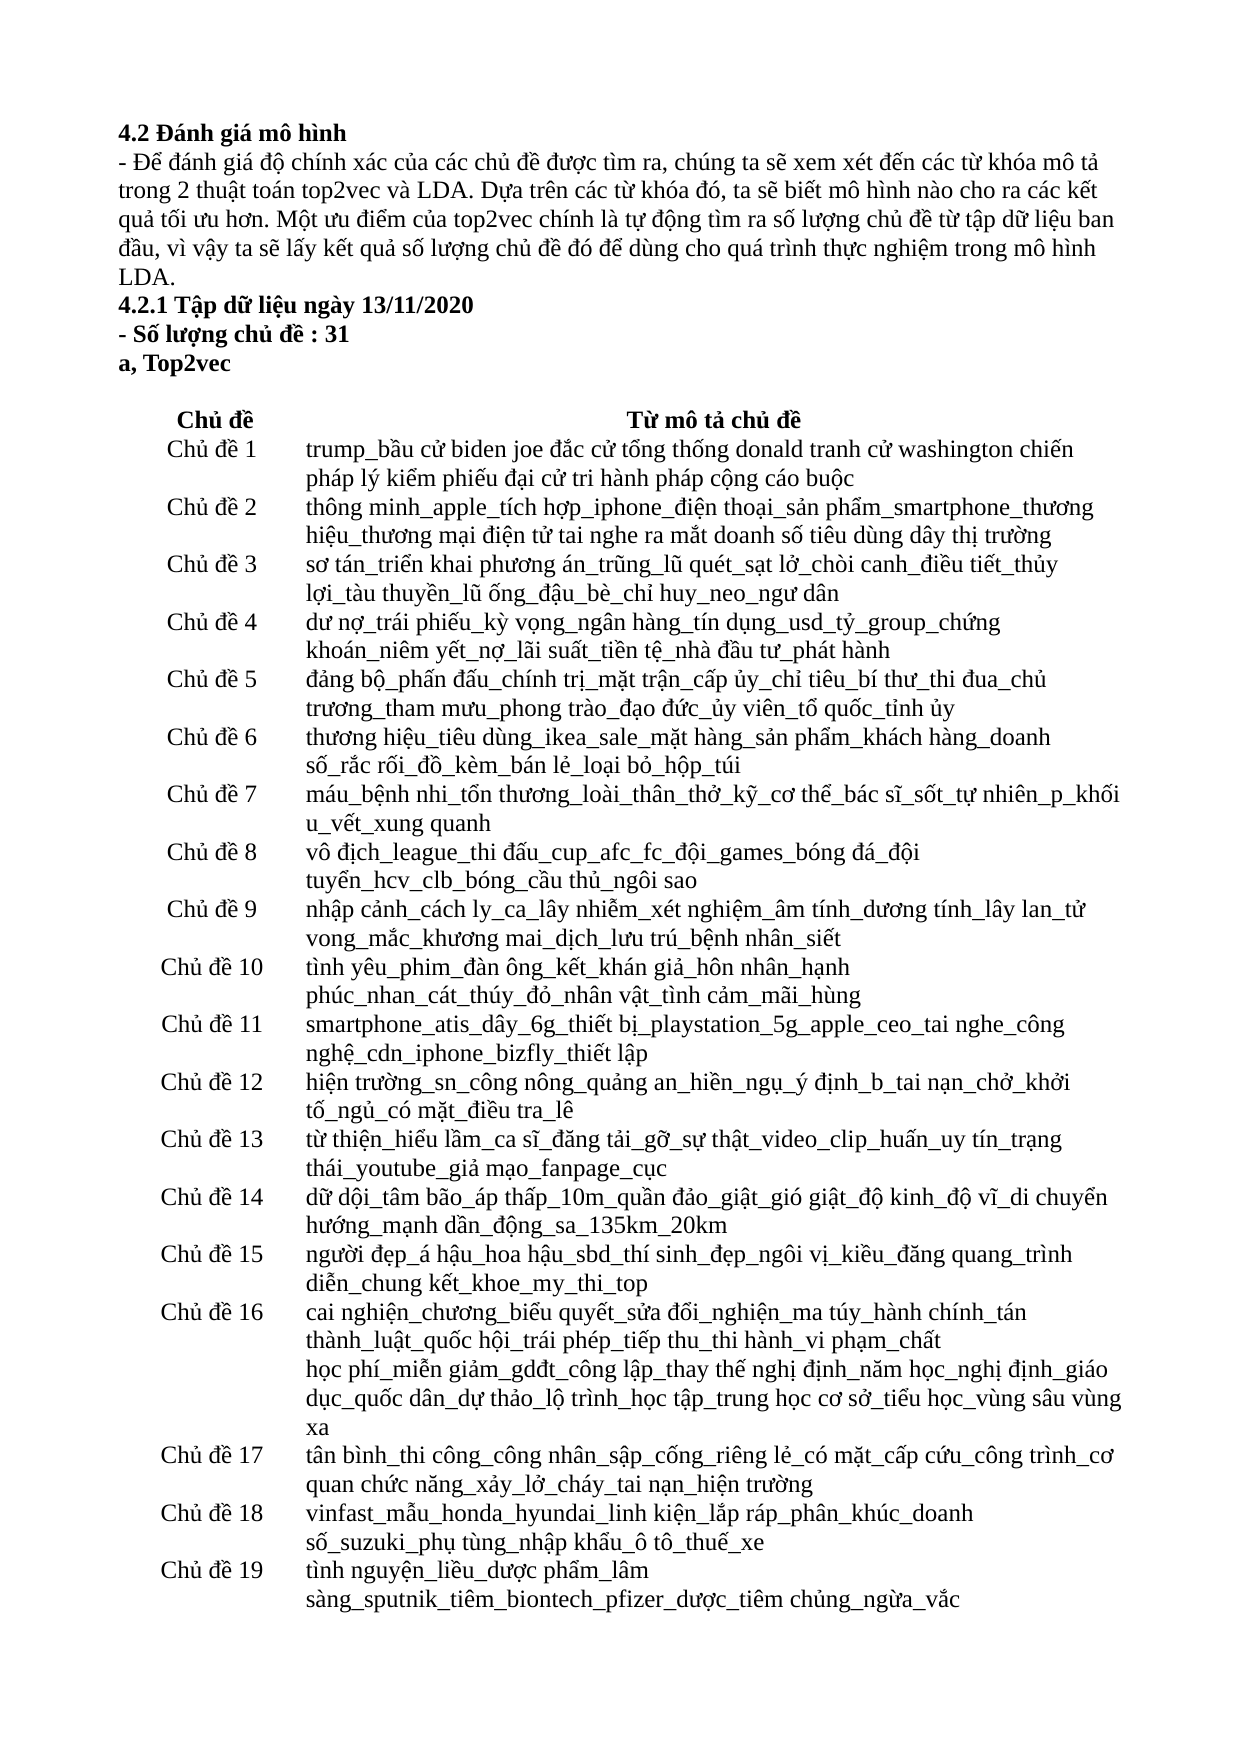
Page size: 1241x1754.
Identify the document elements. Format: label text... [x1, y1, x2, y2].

text 4.2 Đánh giá mô hình [118, 118, 1122, 147]
table_cell Chủ đề 16 [118, 1297, 306, 1354]
table_cell Chủ đề 18 [118, 1498, 306, 1556]
table_cell Chủ đề 8 [118, 837, 306, 894]
text a, Top2vec [118, 348, 1122, 377]
table_cell tân bình_thi công_công nhân_sập_cống_riêng lẻ_có mặt_cấp cứu_công trình_cơ quan chức năng_xảy_lở_cháy_tai nạn_hiện trường [306, 1441, 1122, 1498]
table_cell [118, 1354, 306, 1441]
table_cell tình nguyện_liều_dược phẩm_lâm sàng_sputnik_tiêm_biontech_pfizer_dược_tiêm chủng_ngừa_vắc [306, 1556, 1122, 1613]
table_cell dữ dội_tâm bão_áp thấp_10m_quần đảo_giật_gió giật_độ kinh_độ vĩ_di chuyển hướng_mạnh dần_động_sa_135km_20km [306, 1182, 1122, 1239]
table_cell cai nghiện_chương_biểu quyết_sửa đổi_nghiện_ma túy_hành chính_tán thành_luật_quốc hội_trái phép_tiếp thu_thi hành_vi phạm_chất [306, 1297, 1122, 1354]
table_cell sơ tán_triển khai phương án_trũng_lũ quét_sạt lở_chòi canh_điều tiết_thủy lợi_tàu thuyền_lũ ống_đậu_bè_chỉ huy_neo_ngư dân [306, 549, 1122, 607]
table_cell Chủ đề 4 [118, 607, 306, 664]
table_cell nhập cảnh_cách ly_ca_lây nhiễm_xét nghiệm_âm tính_dương tính_lây lan_tử vong_mắc_khương mai_dịch_lưu trú_bệnh nhân_siết [306, 894, 1122, 952]
table_cell Chủ đề 14 [118, 1182, 306, 1239]
table_cell máu_bệnh nhi_tổn thương_loài_thân_thở_kỹ_cơ thể_bác sĩ_sốt_tự nhiên_p_khối u_vết_xung quanh [306, 779, 1122, 837]
text - Số lượng chủ đề : 31 [118, 319, 1122, 348]
text - Để đánh giá độ chính xác của các chủ đề được tìm ra, chúng ta sẽ xem xét đến các từ khóa mô tả trong 2 thuật toán top2vec và LDA. Dựa trên các từ khóa đó, ta sẽ biết mô hình nào cho ra các kết quả tối ưu hơn. Một ưu điểm của top2vec chính là tự động tìm ra số lượng chủ đề từ tập dữ liệu ban đầu, vì vậy ta sẽ lấy kết quả số lượng chủ đề đó để dùng cho quá trình thực nghiệm trong mô hình LDA. [118, 147, 1122, 291]
table_cell Chủ đề 17 [118, 1441, 306, 1498]
table_cell Chủ đề 6 [118, 722, 306, 779]
table_cell Chủ đề 12 [118, 1067, 306, 1124]
table_cell vô địch_league_thi đấu_cup_afc_fc_đội_games_bóng đá_đội tuyển_hcv_clb_bóng_cầu thủ_ngôi sao [306, 837, 1122, 894]
table_cell Chủ đề 11 [118, 1009, 306, 1067]
table_cell đảng bộ_phấn đấu_chính trị_mặt trận_cấp ủy_chỉ tiêu_bí thư_thi đua_chủ trương_tham mưu_phong trào_đạo đức_ủy viên_tổ quốc_tỉnh ủy [306, 664, 1122, 722]
table_cell smartphone_atis_dây_6g_thiết bị_playstation_5g_apple_ceo_tai nghe_công nghệ_cdn_iphone_bizfly_thiết lập [306, 1009, 1122, 1067]
table_cell từ thiện_hiểu lầm_ca sĩ_đăng tải_gỡ_sự thật_video_clip_huấn_uy tín_trạng thái_youtube_giả mạo_fanpage_cục [306, 1124, 1122, 1182]
table_cell Chủ đề 2 [118, 492, 306, 549]
table_cell hiện trường_sn_công nông_quảng an_hiền_ngụ_ý định_b_tai nạn_chở_khởi tố_ngủ_có mặt_điều tra_lê [306, 1067, 1122, 1124]
table_cell trump_bầu cử biden joe đắc cử tổng thống donald tranh cử washington chiến pháp lý kiểm phiếu đại cử tri hành pháp cộng cáo buộc [306, 434, 1122, 492]
text 4.2.1 Tập dữ liệu ngày 13/11/2020 [118, 291, 1122, 319]
table_cell Chủ đề 9 [118, 894, 306, 952]
table_cell Chủ đề 15 [118, 1239, 306, 1297]
table_header Từ mô tả chủ đề [306, 406, 1122, 434]
table_cell thương hiệu_tiêu dùng_ikea_sale_mặt hàng_sản phẩm_khách hàng_doanh số_rắc rối_đồ_kèm_bán lẻ_loại bỏ_hộp_túi [306, 722, 1122, 779]
table_cell học phí_miễn giảm_gdđt_công lập_thay thế nghị định_năm học_nghị định_giáo dục_quốc dân_dự thảo_lộ trình_học tập_trung học cơ sở_tiểu học_vùng sâu vùng xa [306, 1354, 1122, 1441]
table_cell người đẹp_á hậu_hoa hậu_sbd_thí sinh_đẹp_ngôi vị_kiều_đăng quang_trình diễn_chung kết_khoe_my_thi_top [306, 1239, 1122, 1297]
table_cell Chủ đề 10 [118, 952, 306, 1009]
table_cell Chủ đề 13 [118, 1124, 306, 1182]
table_cell dư nợ_trái phiếu_kỳ vọng_ngân hàng_tín dụng_usd_tỷ_group_chứng khoán_niêm yết_nợ_lãi suất_tiền tệ_nhà đầu tư_phát hành [306, 607, 1122, 664]
table_cell thông minh_apple_tích hợp_iphone_điện thoại_sản phẩm_smartphone_thương hiệu_thương mại điện tử tai nghe ra mắt doanh số tiêu dùng dây thị trường [306, 492, 1122, 549]
table_header Chủ đề [118, 406, 306, 434]
table_cell Chủ đề 19 [118, 1556, 306, 1613]
table_cell tình yêu_phim_đàn ông_kết_khán giả_hôn nhân_hạnh phúc_nhan_cát_thúy_đỏ_nhân vật_tình cảm_mãi_hùng [306, 952, 1122, 1009]
table_cell Chủ đề 3 [118, 549, 306, 607]
table_cell vinfast_mẫu_honda_hyundai_linh kiện_lắp ráp_phân_khúc_doanh số_suzuki_phụ tùng_nhập khẩu_ô tô_thuế_xe [306, 1498, 1122, 1556]
table_cell Chủ đề 1 [118, 434, 306, 492]
table_cell Chủ đề 5 [118, 664, 306, 722]
table_cell Chủ đề 7 [118, 779, 306, 837]
